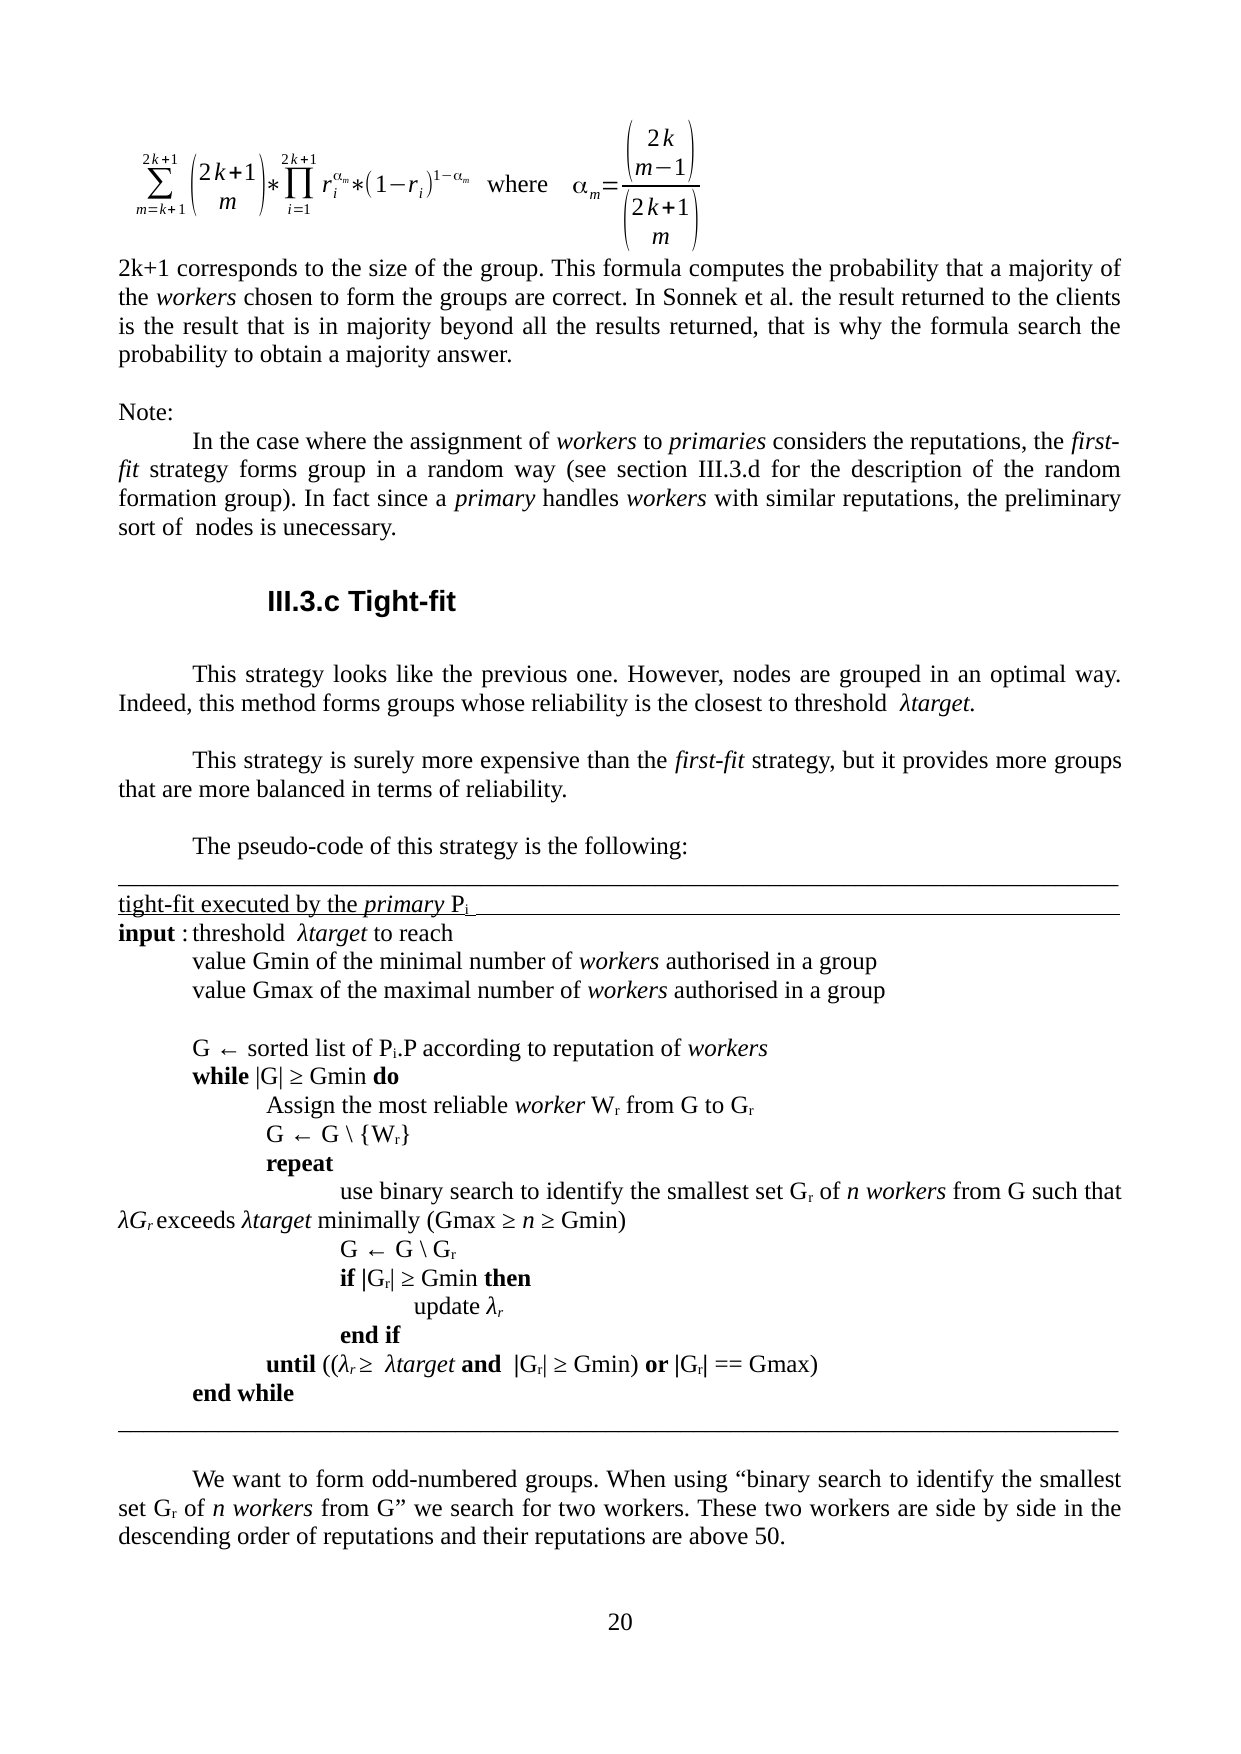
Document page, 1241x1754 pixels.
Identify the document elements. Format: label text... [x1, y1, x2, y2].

text update λr [118, 1291, 1122, 1320]
text tight-fit executed by the primary Pi [118, 889, 1122, 918]
text The pseudo-code of this strategy is the following: [118, 831, 1122, 860]
subtitle III.3.c Tight-fit [118, 584, 1122, 618]
text G ← G \ {Wr} [118, 1119, 1122, 1148]
text where [118, 118, 1122, 253]
text ________________________________________________________________________________ [118, 860, 1122, 889]
text value Gmax of the maximal number of workers authorised in a group [118, 975, 1122, 1004]
text if |Gr| ≥ Gmin then [118, 1263, 1122, 1291]
text This strategy looks like the previous one. However, nodes are grouped in an optimal way. Indeed, this method forms groups whose reliability is the closest to threshold λtarget. [118, 659, 1122, 716]
text repeat [118, 1148, 1122, 1176]
text We want to form odd-numbered groups. When using “binary search to identify the smallest set Gr of n workers from G” we search for two workers. These two workers are side by side in the descending order of reputations and their reputations are above 50. [118, 1464, 1122, 1550]
text 2k+1 corresponds to the size of the group. This formula computes the probability that a majority of the workers chosen to form the groups are correct. In Sonnek et al. the result returned to the clients is the result that is in majority beyond all the results returned, that is why the formula search the probability to obtain a majority answer. [118, 253, 1122, 368]
text value Gmin of the minimal number of workers authorised in a group [118, 946, 1122, 975]
text while |G| ≥ Gmin do [118, 1061, 1122, 1090]
text G ← G \ Gr [118, 1234, 1122, 1263]
text Assign the most reliable worker Wr from G to Gr [118, 1090, 1122, 1119]
text end while [118, 1378, 1122, 1406]
text In the case where the assignment of workers to primaries considers the reputations, the first-fit strategy forms group in a random way (see section III.3.d for the description of the random formation group). In fact since a primary handles workers with similar reputations, the preliminary sort of nodes is unecessary. [118, 426, 1122, 541]
text ________________________________________________________________________________ [118, 1406, 1122, 1435]
text G ← sorted list of Pi.P according to reputation of workers [118, 1033, 1122, 1061]
text input : threshold λtarget to reach [118, 918, 1122, 946]
text Note: [118, 397, 1122, 426]
text use binary search to identify the smallest set Gr of n workers from G such that λGr exceeds λtarget minimally (Gmax ≥ n ≥ Gmin) [118, 1176, 1122, 1234]
text end if [118, 1320, 1122, 1349]
text This strategy is surely more expensive than the first-fit strategy, but it provides more groups that are more balanced in terms of reliability. [118, 745, 1122, 803]
text until ((λr ≥ λtarget and |Gr| ≥ Gmin) or |Gr| == Gmax) [118, 1349, 1122, 1378]
